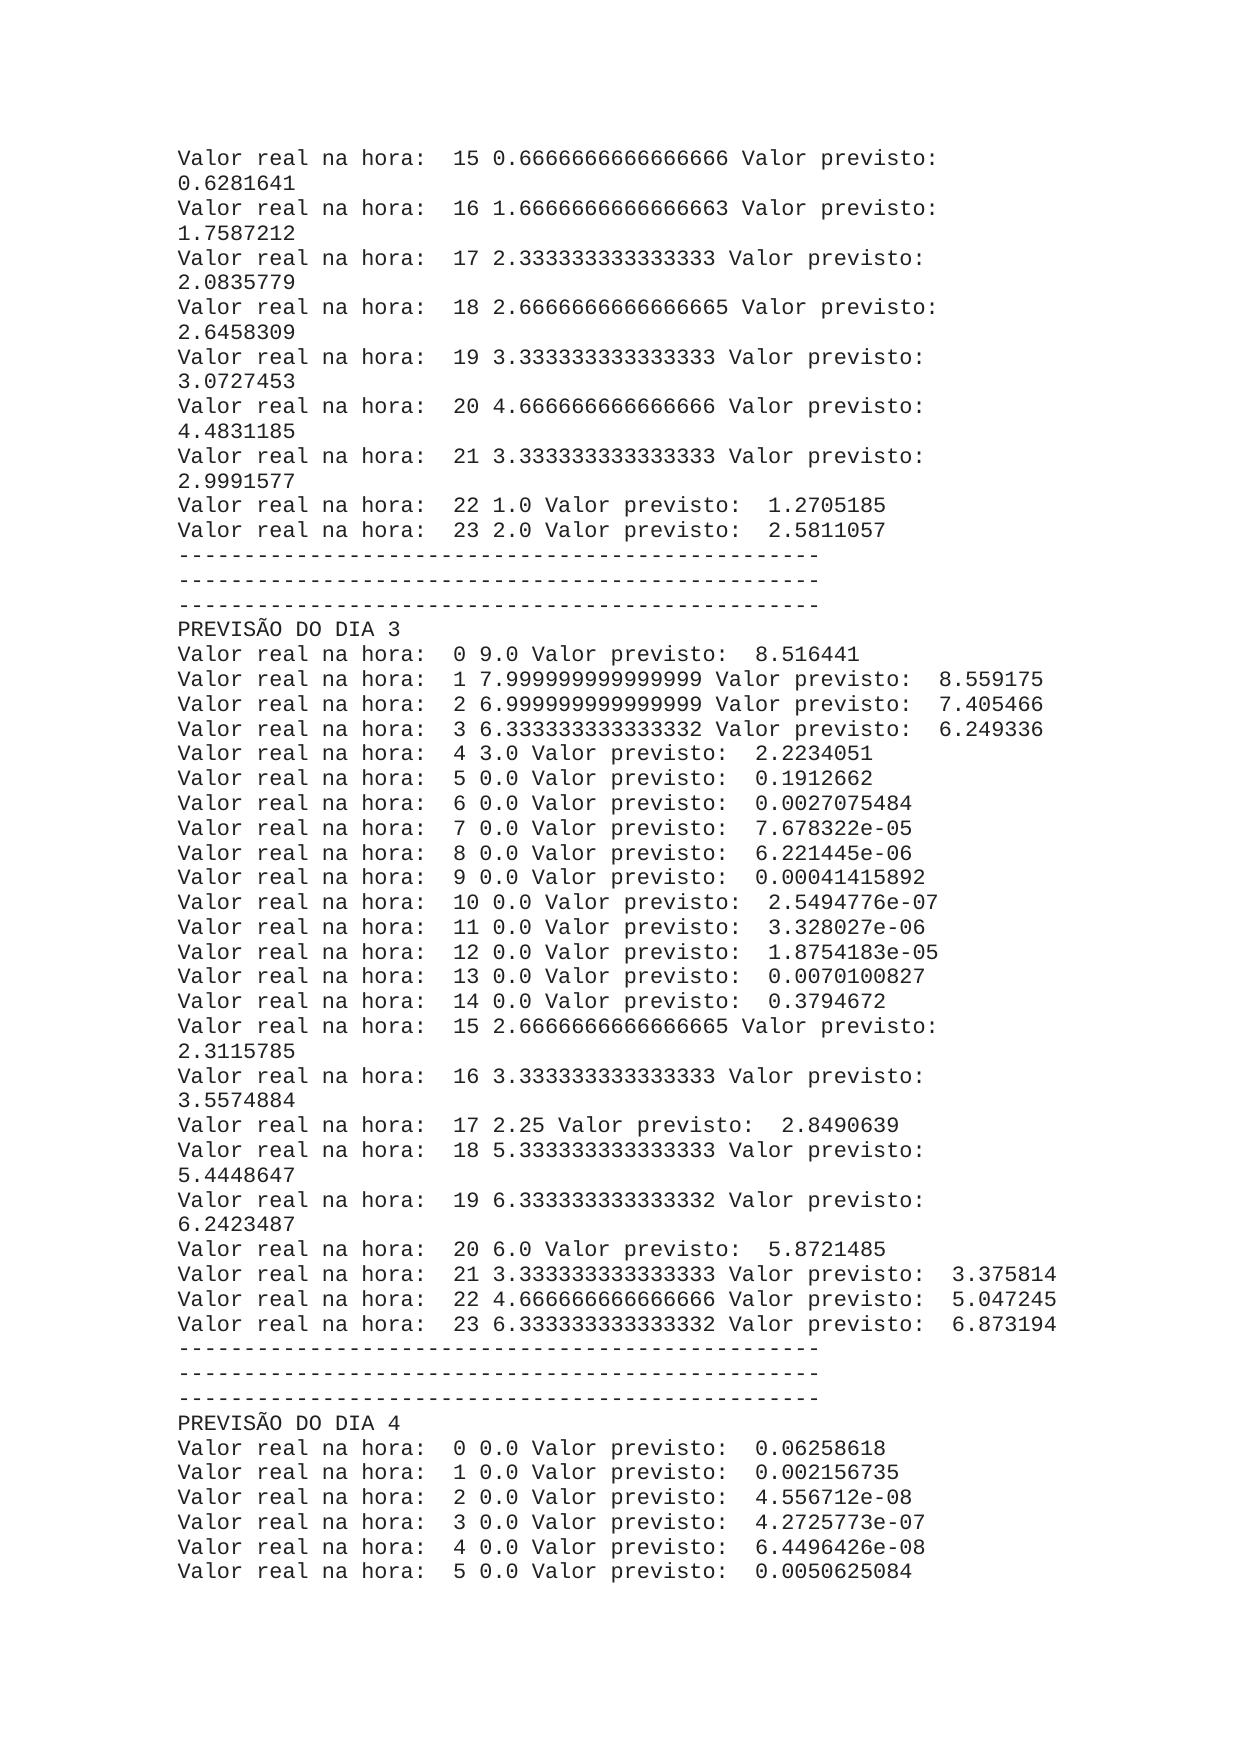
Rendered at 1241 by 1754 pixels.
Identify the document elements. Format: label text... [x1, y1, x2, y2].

text Valor real na hora: 0 9.0 Valor previsto: 8.516441 [177, 643, 1063, 668]
text ------------------------------------------------- [177, 1387, 1063, 1412]
text PREVISÃO DO DIA 3 [177, 619, 1063, 643]
text Valor real na hora: 1 7.999999999999999 Valor previsto: 8.559175 [177, 668, 1063, 693]
text Valor real na hora: 1 0.0 Valor previsto: 0.002156735 [177, 1462, 1063, 1486]
text Valor real na hora: 3 6.333333333333332 Valor previsto: 6.249336 [177, 718, 1063, 743]
text ------------------------------------------------- [177, 544, 1063, 569]
text Valor real na hora: 5 0.0 Valor previsto: 0.0050625084 [177, 1561, 1063, 1586]
text Valor real na hora: 18 2.6666666666666665 Valor previsto: 2.6458309 [177, 296, 1063, 346]
text Valor real na hora: 5 0.0 Valor previsto: 0.1912662 [177, 767, 1063, 792]
text Valor real na hora: 17 2.25 Valor previsto: 2.8490639 [177, 1114, 1063, 1139]
text Valor real na hora: 13 0.0 Valor previsto: 0.0070100827 [177, 966, 1063, 991]
text Valor real na hora: 22 1.0 Valor previsto: 1.2705185 [177, 495, 1063, 519]
text Valor real na hora: 6 0.0 Valor previsto: 0.0027075484 [177, 792, 1063, 817]
text Valor real na hora: 11 0.0 Valor previsto: 3.328027e-06 [177, 916, 1063, 941]
text Valor real na hora: 20 4.666666666666666 Valor previsto: 4.4831185 [177, 396, 1063, 445]
text Valor real na hora: 18 5.333333333333333 Valor previsto: 5.4448647 [177, 1139, 1063, 1189]
text Valor real na hora: 16 3.333333333333333 Valor previsto: 3.5574884 [177, 1065, 1063, 1114]
text Valor real na hora: 12 0.0 Valor previsto: 1.8754183e-05 [177, 941, 1063, 966]
text Valor real na hora: 20 6.0 Valor previsto: 5.8721485 [177, 1238, 1063, 1263]
text Valor real na hora: 7 0.0 Valor previsto: 7.678322e-05 [177, 817, 1063, 842]
text Valor real na hora: 3 0.0 Valor previsto: 4.2725773e-07 [177, 1511, 1063, 1536]
text ------------------------------------------------- [177, 1338, 1063, 1362]
text PREVISÃO DO DIA 4 [177, 1412, 1063, 1437]
text Valor real na hora: 15 2.6666666666666665 Valor previsto: 2.3115785 [177, 1015, 1063, 1065]
text Valor real na hora: 17 2.333333333333333 Valor previsto: 2.0835779 [177, 247, 1063, 296]
text Valor real na hora: 14 0.0 Valor previsto: 0.3794672 [177, 991, 1063, 1015]
text Valor real na hora: 10 0.0 Valor previsto: 2.5494776e-07 [177, 891, 1063, 916]
text ------------------------------------------------- [177, 1362, 1063, 1387]
text Valor real na hora: 19 3.333333333333333 Valor previsto: 3.0727453 [177, 346, 1063, 396]
text Valor real na hora: 2 6.999999999999999 Valor previsto: 7.405466 [177, 693, 1063, 718]
text ------------------------------------------------- [177, 594, 1063, 619]
text Valor real na hora: 4 3.0 Valor previsto: 2.2234051 [177, 743, 1063, 767]
text ------------------------------------------------- [177, 569, 1063, 594]
text Valor real na hora: 15 0.6666666666666666 Valor previsto: 0.6281641 [177, 148, 1063, 197]
text Valor real na hora: 23 6.333333333333332 Valor previsto: 6.873194 [177, 1313, 1063, 1338]
text Valor real na hora: 9 0.0 Valor previsto: 0.00041415892 [177, 867, 1063, 891]
text Valor real na hora: 22 4.666666666666666 Valor previsto: 5.047245 [177, 1288, 1063, 1313]
text Valor real na hora: 0 0.0 Valor previsto: 0.06258618 [177, 1437, 1063, 1462]
text Valor real na hora: 21 3.333333333333333 Valor previsto: 3.375814 [177, 1263, 1063, 1288]
text Valor real na hora: 2 0.0 Valor previsto: 4.556712e-08 [177, 1486, 1063, 1511]
text Valor real na hora: 8 0.0 Valor previsto: 6.221445e-06 [177, 842, 1063, 867]
text Valor real na hora: 19 6.333333333333332 Valor previsto: 6.2423487 [177, 1189, 1063, 1238]
text Valor real na hora: 23 2.0 Valor previsto: 2.5811057 [177, 519, 1063, 544]
text Valor real na hora: 16 1.6666666666666663 Valor previsto: 1.7587212 [177, 197, 1063, 247]
text Valor real na hora: 4 0.0 Valor previsto: 6.4496426e-08 [177, 1536, 1063, 1561]
text Valor real na hora: 21 3.333333333333333 Valor previsto: 2.9991577 [177, 445, 1063, 495]
